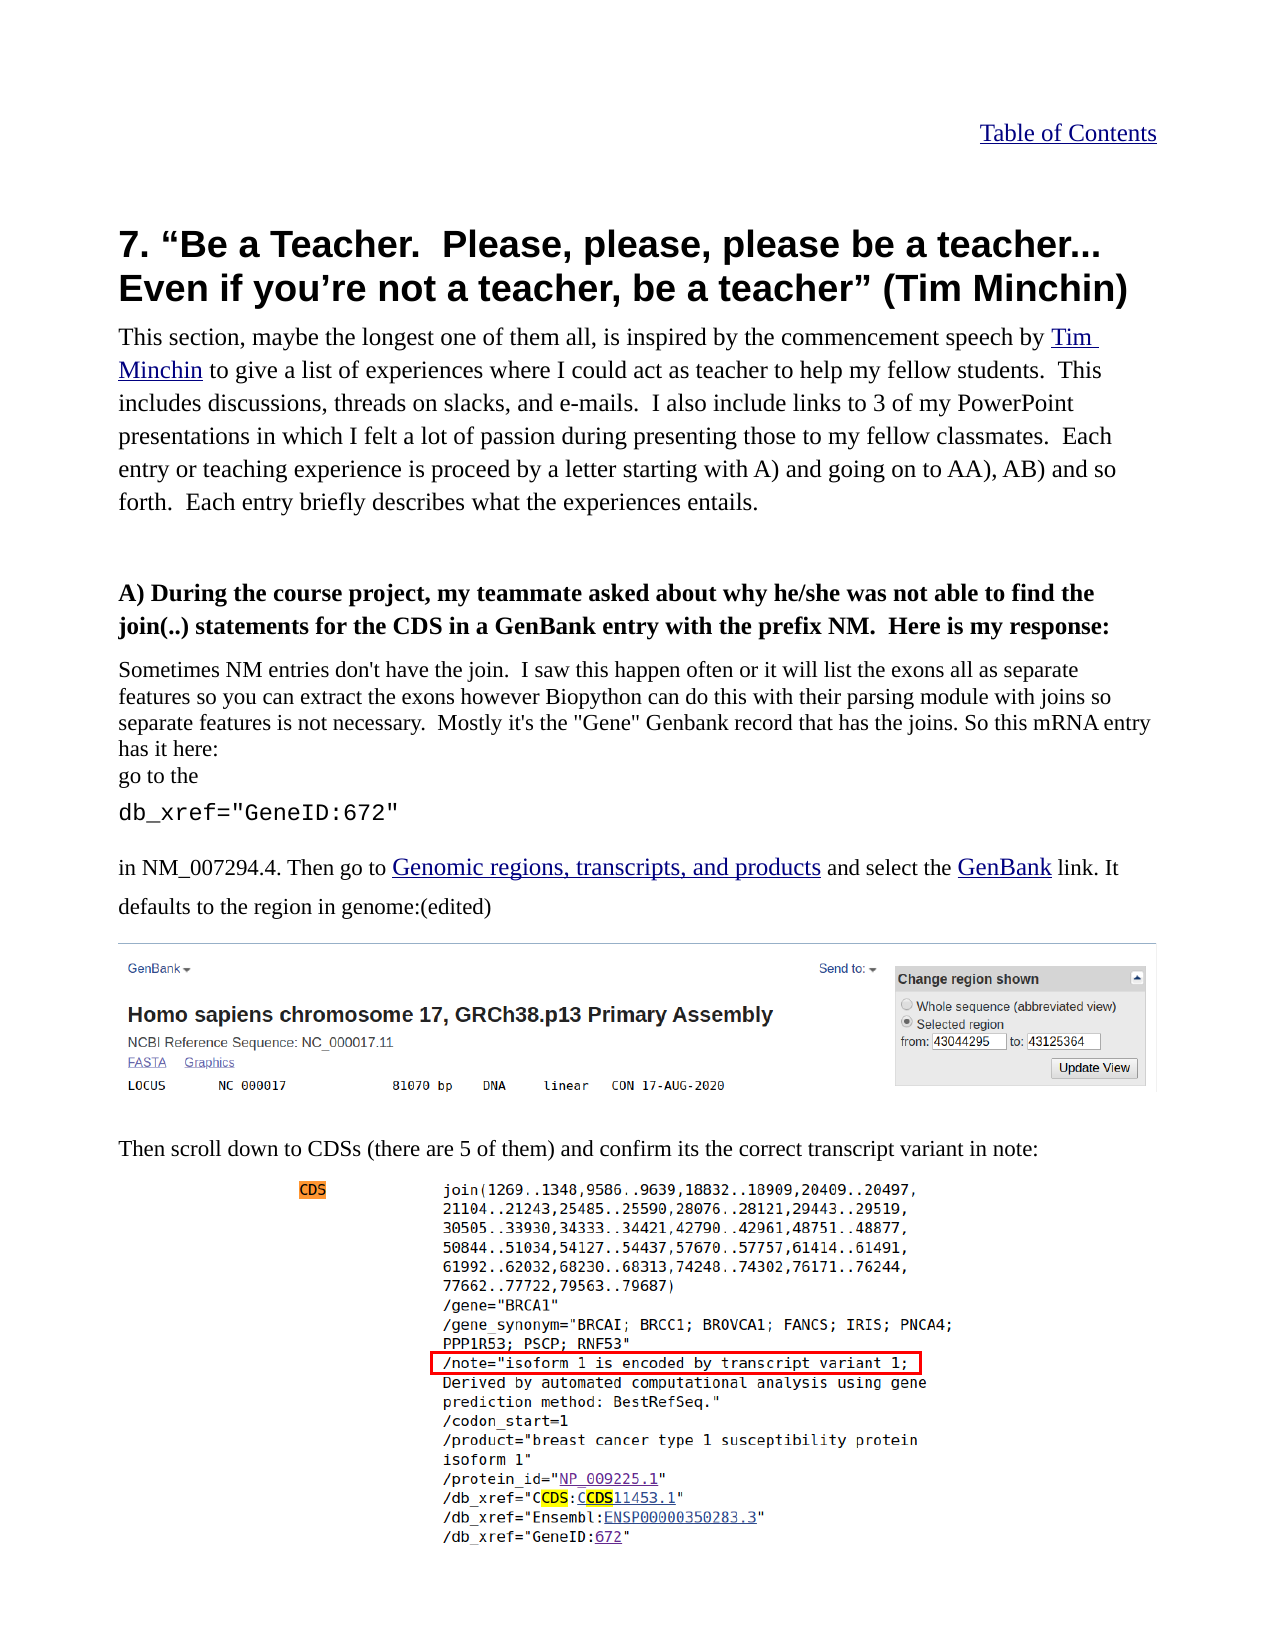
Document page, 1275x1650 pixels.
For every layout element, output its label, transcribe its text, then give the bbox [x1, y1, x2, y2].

text This section, maybe the longest one of them all, is inspired by the commencement speech by Tim Minchin to give a list of experiences where I could act as teacher to help my fellow students. This includes discussions, threads on slacks, and e-mails. I also include links to 3 of my PowerPoint presentations in which I felt a lot of passion during presenting those to my fellow classmates. Each entry or teaching experience is proceed by a letter starting with A) and going on to AA), AB) and so forth. Each entry briefly describes what the experiences entails. [118, 322, 1157, 516]
text Sometimes NM entries don't have the join. I saw this happen often or it will list the exons all as separate features so you can extract the exons however Biopython can do this with their parsing module with joins so separate features is not necessary. Mostly it's the "Gene" Genbank record that has the joins. So this mRNA entry has it here: go to the [118, 656, 1157, 788]
text db_xref="GeneID:672" [118, 801, 1157, 827]
text in NM_007294.4. Then go to Genomic regions, transcripts, and products and select the GenBank link. It defaults to the region in genome:(edited) [118, 852, 1157, 919]
text Then scroll down to CDSs (there are 5 of them) and confirm its the correct transcript variant in note: [118, 1134, 1157, 1161]
text A) During the course project, my teammate asked about why he/she was not able to find the join(..) statements for the CDS in a GenBank entry with the prefix NM. Here is my response: [118, 578, 1157, 639]
picture [118, 943, 1157, 1092]
subtitle “Be a Teacher. Please, please, please be a teacher... Even if you’re not a teacher, be a teacher” (Tim Minchin) [118, 222, 1157, 309]
picture [296, 1177, 979, 1545]
